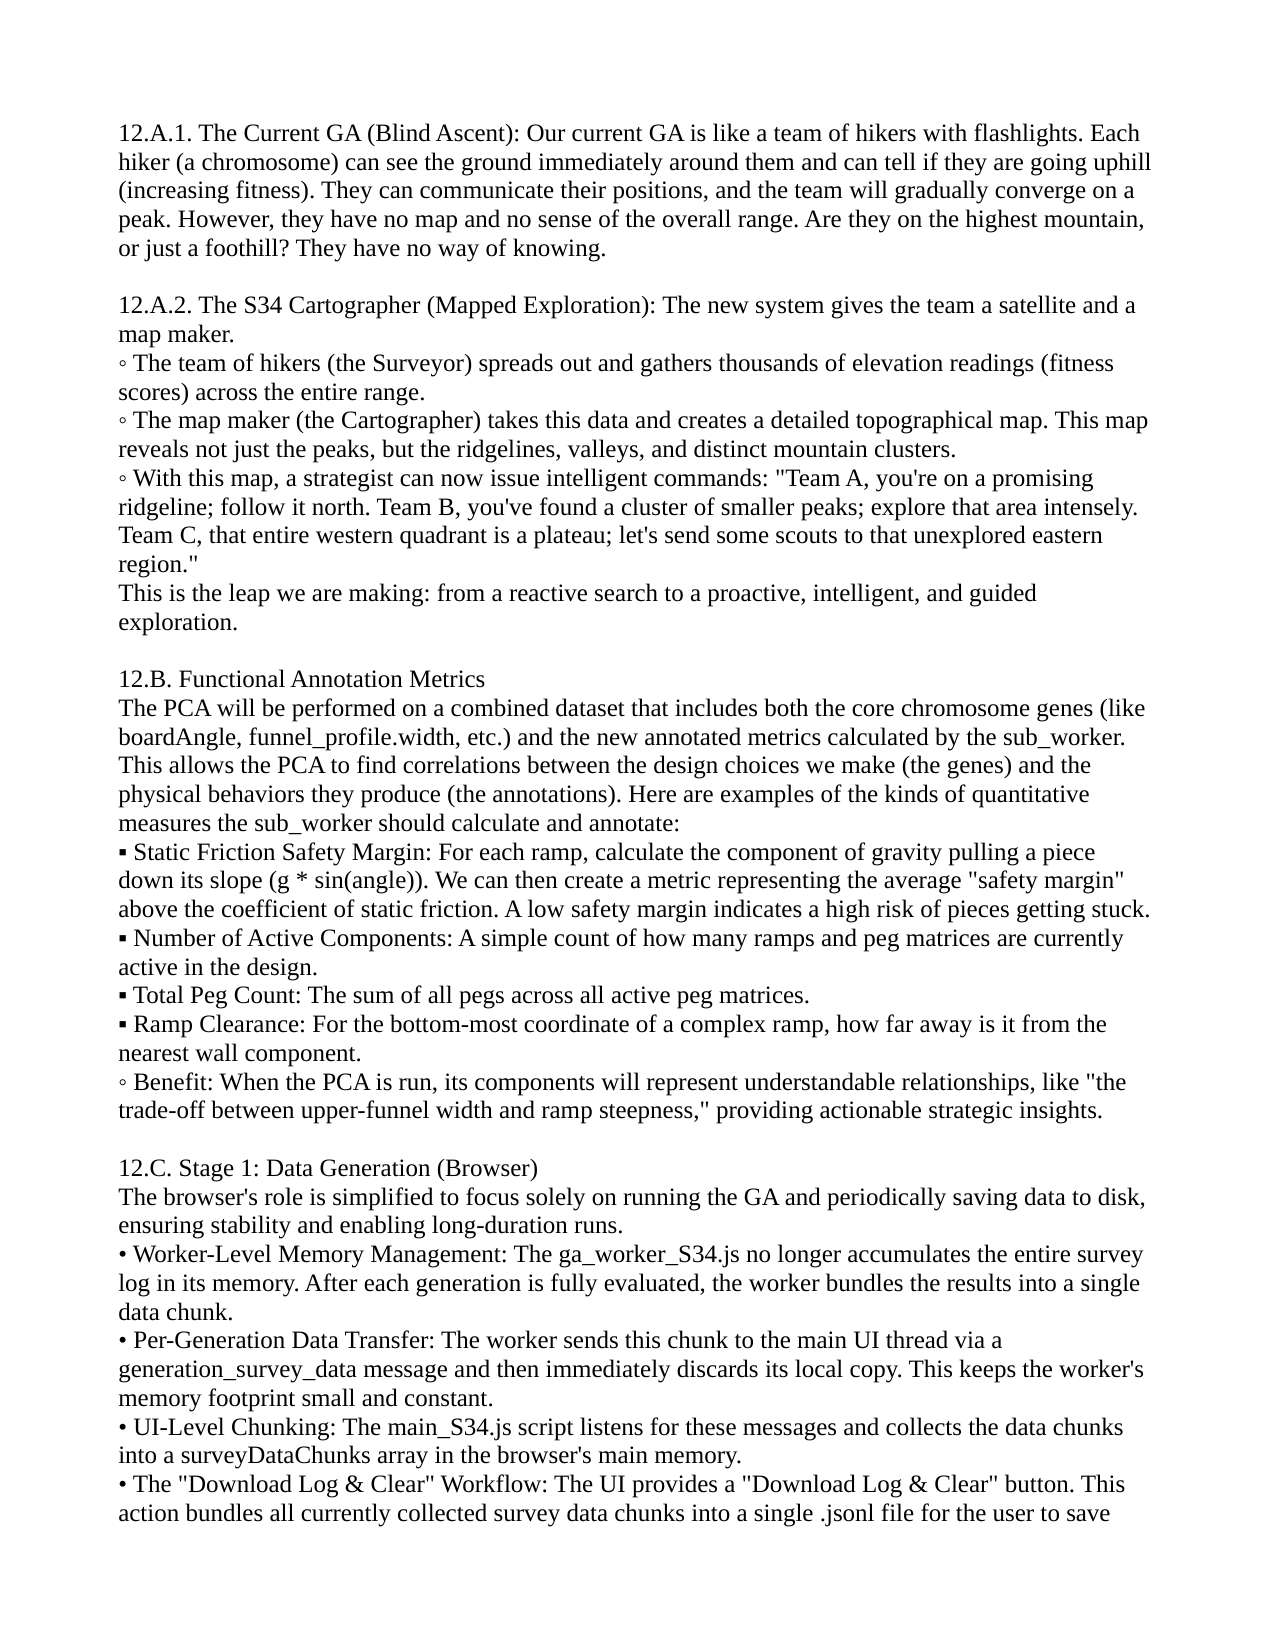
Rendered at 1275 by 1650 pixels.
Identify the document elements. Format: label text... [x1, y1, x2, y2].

text ◦ The team of hikers (the Surveyor) spreads out and gathers thousands of elevation readings (fitness scores) across the entire range. [118, 348, 1157, 406]
text The browser's role is simplified to focus solely on running the GA and periodically saving data to disk, ensuring stability and enabling long-duration runs. [118, 1182, 1157, 1239]
text ▪ Static Friction Safety Margin: For each ramp, calculate the component of gravity pulling a piece down its slope (g * sin(angle)). We can then create a metric representing the average "safety margin" above the coefficient of static friction. A low safety margin indicates a high risk of pieces getting stuck. [118, 837, 1157, 923]
text • Worker-Level Memory Management: The ga_worker_S34.js no longer accumulates the entire survey log in its memory. After each generation is fully evaluated, the worker bundles the results into a single data chunk. [118, 1239, 1157, 1326]
text ◦ The map maker (the Cartographer) takes this data and creates a detailed topographical map. This map reveals not just the peaks, but the ridgelines, valleys, and distinct mountain clusters. [118, 406, 1157, 463]
text ▪ Ramp Clearance: For the bottom-most coordinate of a complex ramp, how far away is it from the nearest wall component. [118, 1009, 1157, 1067]
text 12.A.2. The S34 Cartographer (Mapped Exploration): The new system gives the team a satellite and a map maker. [118, 291, 1157, 348]
text ▪ Number of Active Components: A simple count of how many ramps and peg matrices are currently active in the design. [118, 923, 1157, 981]
text ◦ With this map, a strategist can now issue intelligent commands: "Team A, you're on a promising ridgeline; follow it north. Team B, you've found a cluster of smaller peaks; explore that area intensely. Team C, that entire western quadrant is a plateau; let's send some scouts to that unexplored eastern region." [118, 463, 1157, 578]
text 12.C. Stage 1: Data Generation (Browser) [118, 1153, 1157, 1182]
text 12.A.1. The Current GA (Blind Ascent): Our current GA is like a team of hikers with flashlights. Each hiker (a chromosome) can see the ground immediately around them and can tell if they are going uphill (increasing fitness). They can communicate their positions, and the team will gradually converge on a peak. However, they have no map and no sense of the overall range. Are they on the highest mountain, or just a foothill? They have no way of knowing. [118, 118, 1157, 262]
text This is the leap we are making: from a reactive search to a proactive, intelligent, and guided exploration. [118, 578, 1157, 636]
text • Per-Generation Data Transfer: The worker sends this chunk to the main UI thread via a generation_survey_data message and then immediately discards its local copy. This keeps the worker's memory footprint small and constant. [118, 1326, 1157, 1412]
text The PCA will be performed on a combined dataset that includes both the core chromosome genes (like boardAngle, funnel_profile.width, etc.) and the new annotated metrics calculated by the sub_worker. This allows the PCA to find correlations between the design choices we make (the genes) and the physical behaviors they produce (the annotations). Here are examples of the kinds of quantitative measures the sub_worker should calculate and annotate: [118, 693, 1157, 837]
text • UI-Level Chunking: The main_S34.js script listens for these messages and collects the data chunks into a surveyDataChunks array in the browser's main memory. [118, 1412, 1157, 1469]
text ▪ Total Peg Count: The sum of all pegs across all active peg matrices. [118, 981, 1157, 1009]
text 12.B. Functional Annotation Metrics [118, 664, 1157, 693]
text ◦ Benefit: When the PCA is run, its components will represent understandable relationships, like "the trade-off between upper-funnel width and ramp steepness," providing actionable strategic insights. [118, 1067, 1157, 1124]
text • The "Download Log & Clear" Workflow: The UI provides a "Download Log & Clear" button. This action bundles all currently collected survey data chunks into a single .jsonl file for the user to save [118, 1469, 1157, 1527]
